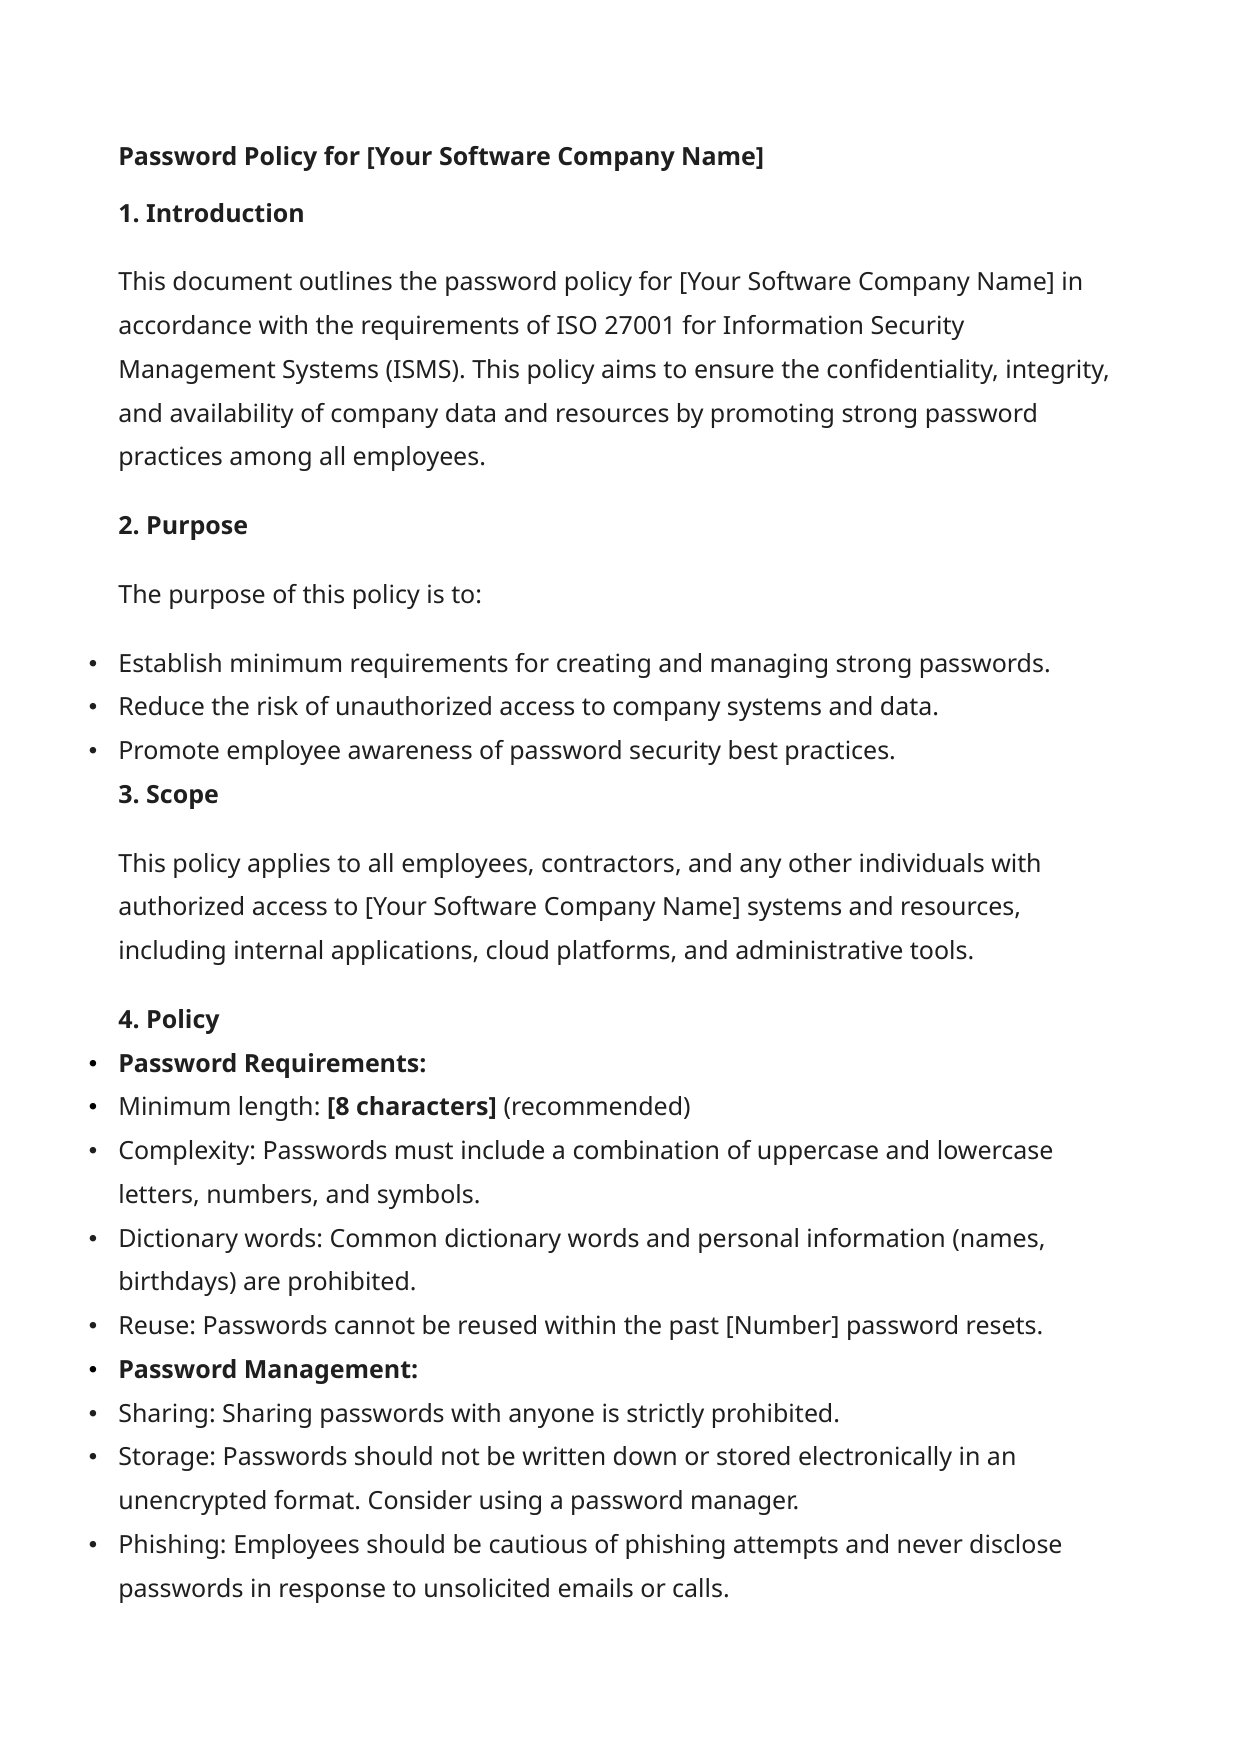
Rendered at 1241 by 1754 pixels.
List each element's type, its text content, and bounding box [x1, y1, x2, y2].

text 2. Purpose [118, 498, 1122, 542]
text This policy applies to all employees, contractors, and any other individuals with authorized access to [Your Software Company Name] systems and resources, including internal applications, cloud platforms, and administrative tools. [118, 836, 1122, 967]
list Phishing: Employees should be cautious of phishing attempts and never disclose passwords in response to unsolicited emails or calls. [118, 1517, 1122, 1604]
subtitle Password Policy for [Your Software Company Name] [118, 139, 1122, 173]
text 4. Policy [118, 992, 1122, 1036]
list Password Requirements: [118, 1036, 1122, 1079]
text This document outlines the password policy for [Your Software Company Name] in accordance with the requirements of ISO 27001 for Information Security Management Systems (ISMS). This policy aims to ensure the confidentiality, integrity, and availability of company data and resources by promoting strong password practices among all employees. [118, 254, 1122, 473]
list Sharing: Sharing passwords with anyone is strictly prohibited. [118, 1386, 1122, 1429]
text 3. Scope [118, 767, 1122, 811]
list Establish minimum requirements for creating and managing strong passwords. [118, 636, 1122, 679]
list Dictionary words: Common dictionary words and personal information (names, birthdays) are prohibited. [118, 1211, 1122, 1298]
list Promote employee awareness of password security best practices. [118, 723, 1122, 767]
list Password Management: [118, 1342, 1122, 1386]
list Complexity: Passwords must include a combination of uppercase and lowercase letters, numbers, and symbols. [118, 1123, 1122, 1211]
list Reduce the risk of unauthorized access to company systems and data. [118, 679, 1122, 723]
text 1. Introduction [118, 186, 1122, 229]
list Minimum length: [8 characters] (recommended) [118, 1079, 1122, 1123]
text The purpose of this policy is to: [118, 567, 1122, 611]
list Reuse: Passwords cannot be reused within the past [Number] password resets. [118, 1298, 1122, 1342]
list Storage: Passwords should not be written down or stored electronically in an unencrypted format. Consider using a password manager. [118, 1429, 1122, 1517]
